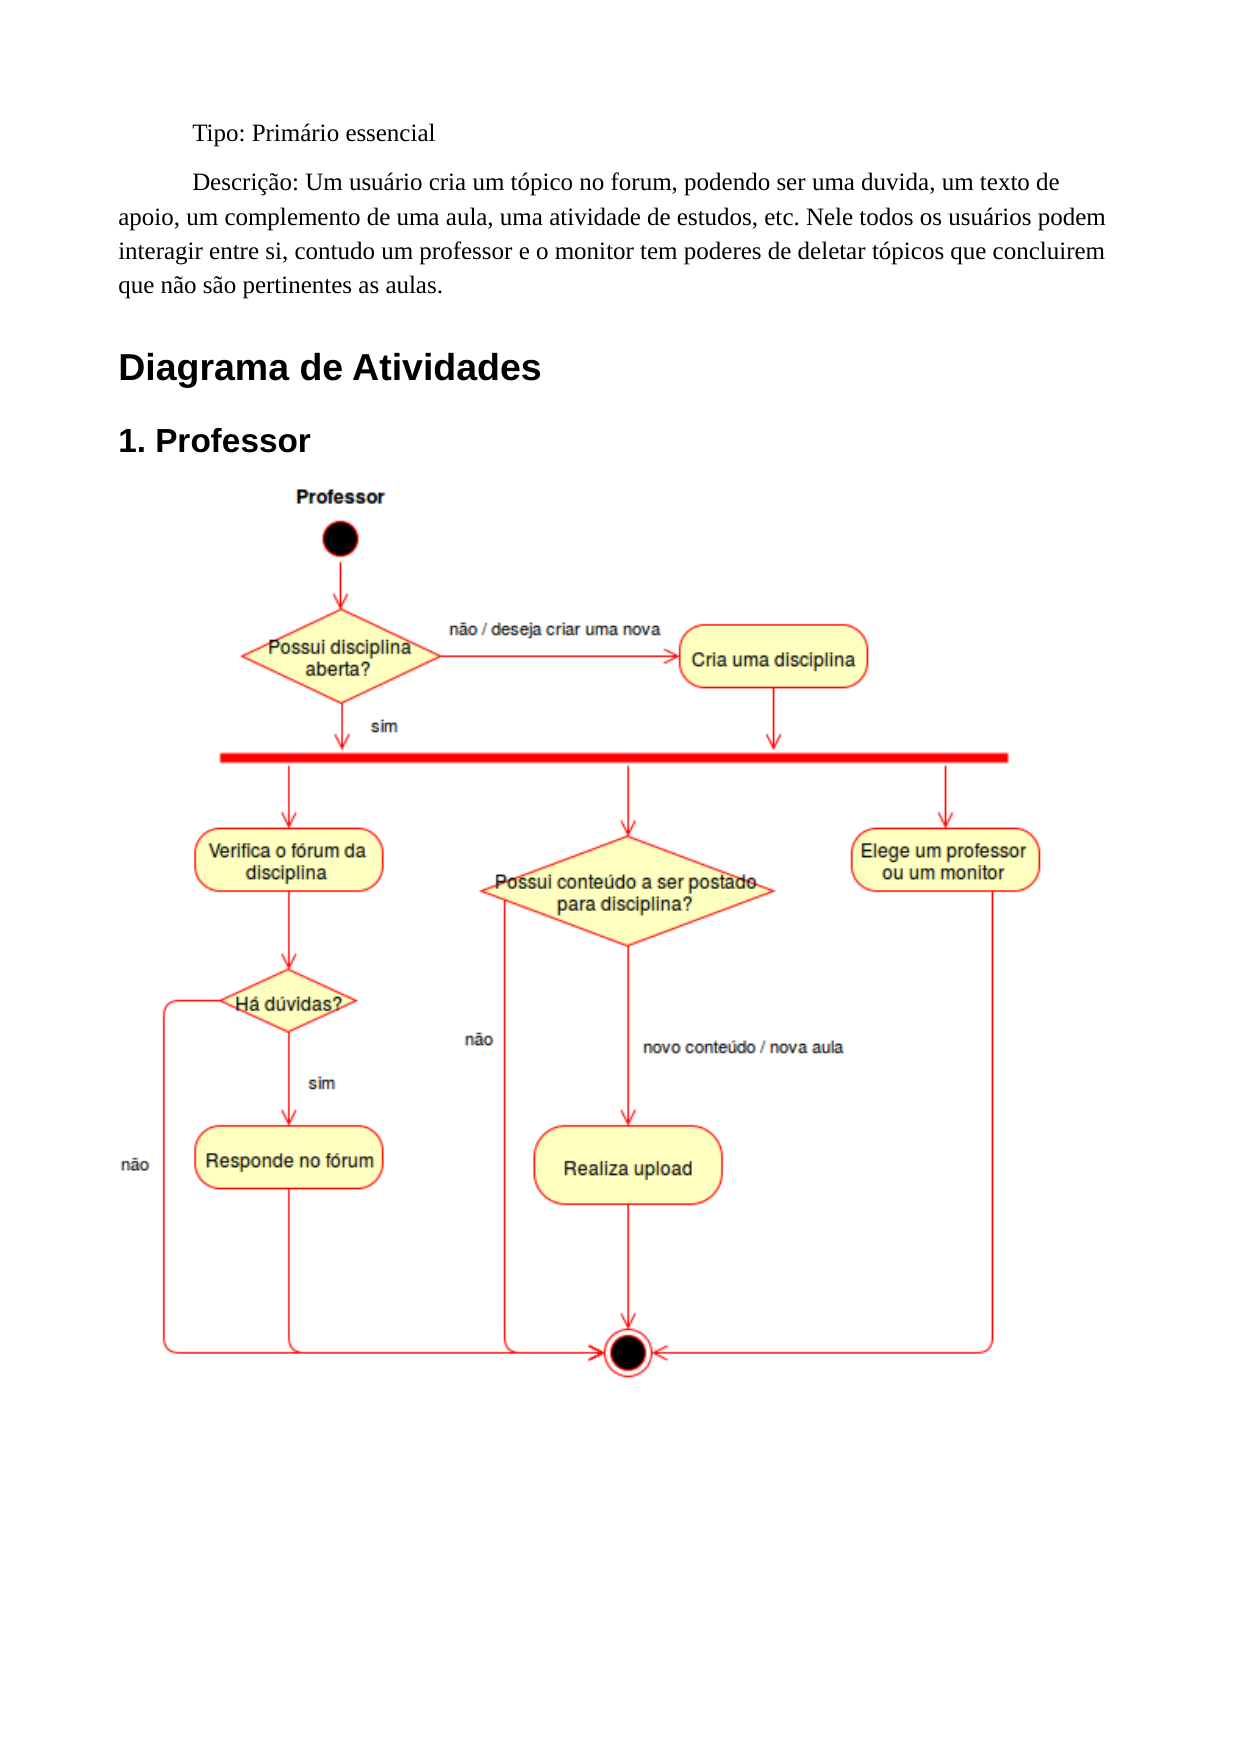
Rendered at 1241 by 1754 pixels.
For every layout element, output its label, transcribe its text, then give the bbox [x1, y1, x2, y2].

text Descrição: Um usuário cria um tópico no forum, podendo ser uma duvida, um texto de apoio, um complemento de uma aula, uma atividade de estudos, etc. Nele todos os usuários podem interagir entre si, contudo um professor e o monitor tem poderes de deletar tópicos que concluirem que não são pertinentes as aulas. [118, 167, 1122, 299]
text Tipo: Primário essencial [118, 118, 1122, 147]
subtitle Diagrama de Atividades [118, 345, 1122, 388]
subtitle 1. Professor [118, 421, 1122, 459]
